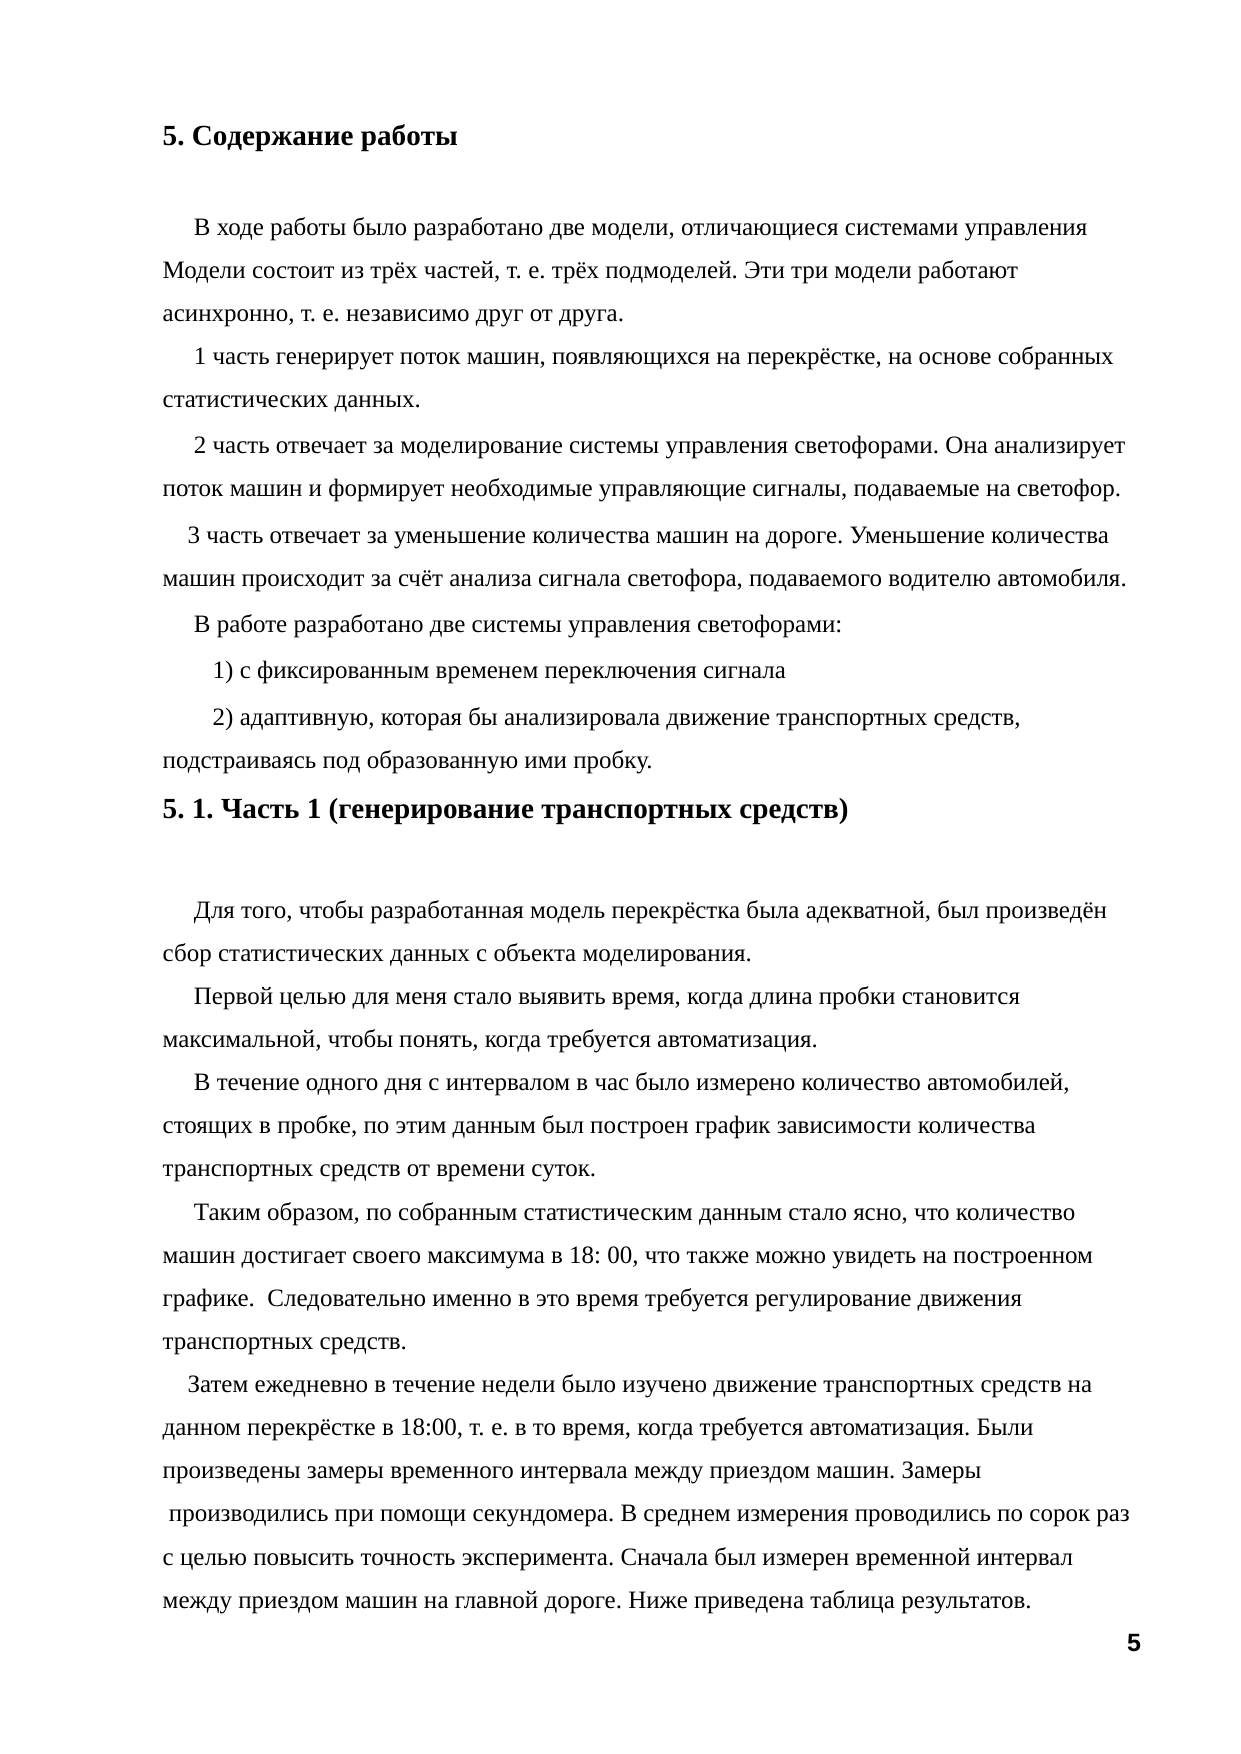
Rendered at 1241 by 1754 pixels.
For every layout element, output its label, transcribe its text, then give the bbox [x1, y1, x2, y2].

text производились при помощи секундомера. В среднем измерения проводились по сорок раз с целью повысить точность эксперимента. Сначала был измерен временной интервал между приездом машин на главной дороге. Ниже приведена таблица результатов. [162, 1498, 1141, 1613]
text Таким образом, по собранным статистическим данным стало ясно, что количество машин достигает своего максимума в 18: 00, что также можно увидеть на построенном графике. Следовательно именно в это время требуется регулирование движения транспортных средств. [162, 1197, 1141, 1355]
text 1) с фиксированным временем переключения сигнала [162, 655, 1141, 684]
text Затем ежедневно в течение недели было изучено движение транспортных средств на данном перекрёстке в 18:00, т. е. в то время, когда требуется автоматизация. Были [162, 1369, 1141, 1441]
text 3 часть отвечает за уменьшение количества машин на дороге. Уменьшение количества машин происходит за счёт анализа сигнала светофора, подаваемого водителю автомобиля. [162, 520, 1141, 592]
text В работе разработано две системы управления светофорами: [162, 609, 1141, 638]
text В течение одного дня с интервалом в час было измерено количество автомобилей, стоящих в пробке, по этим данным был построен график зависимости количества транспортных средств от времени суток. [162, 1067, 1141, 1182]
text 2 часть отвечает за моделирование системы управления светофорами. Она анализирует поток машин и формирует необходимые управляющие сигналы, подаваемые на светофор. [162, 430, 1141, 502]
text Первой целью для меня стало выявить время, когда длина пробки становится максимальной, чтобы понять, когда требуется автоматизация. [162, 981, 1141, 1053]
text 5. Содержание работы [162, 118, 1141, 152]
text Для того, чтобы разработанная модель перекрёстка была адекватной, был произведён сбор статистических данных с объекта моделирования. [162, 895, 1141, 967]
text 1 часть генерирует поток машин, появляющихся на перекрёстке, на основе собранных статистических данных. [162, 341, 1141, 413]
text В ходе работы было разработано две модели, отличающиеся системами управления Модели состоит из трёх частей, т. е. трёх подмоделей. Эти три модели работают асинхронно, т. е. независимо друг от друга. [162, 212, 1141, 327]
text 5. 1. Часть 1 (генерирование транспортных средств) [162, 791, 1141, 824]
text 5 [162, 1628, 1141, 1657]
text произведены замеры временного интервала между приездом машин. Замеры [162, 1455, 1141, 1484]
text 2) адаптивную, которая бы анализировала движение транспортных средств, подстраиваясь под образованную ими пробку. [162, 702, 1141, 773]
